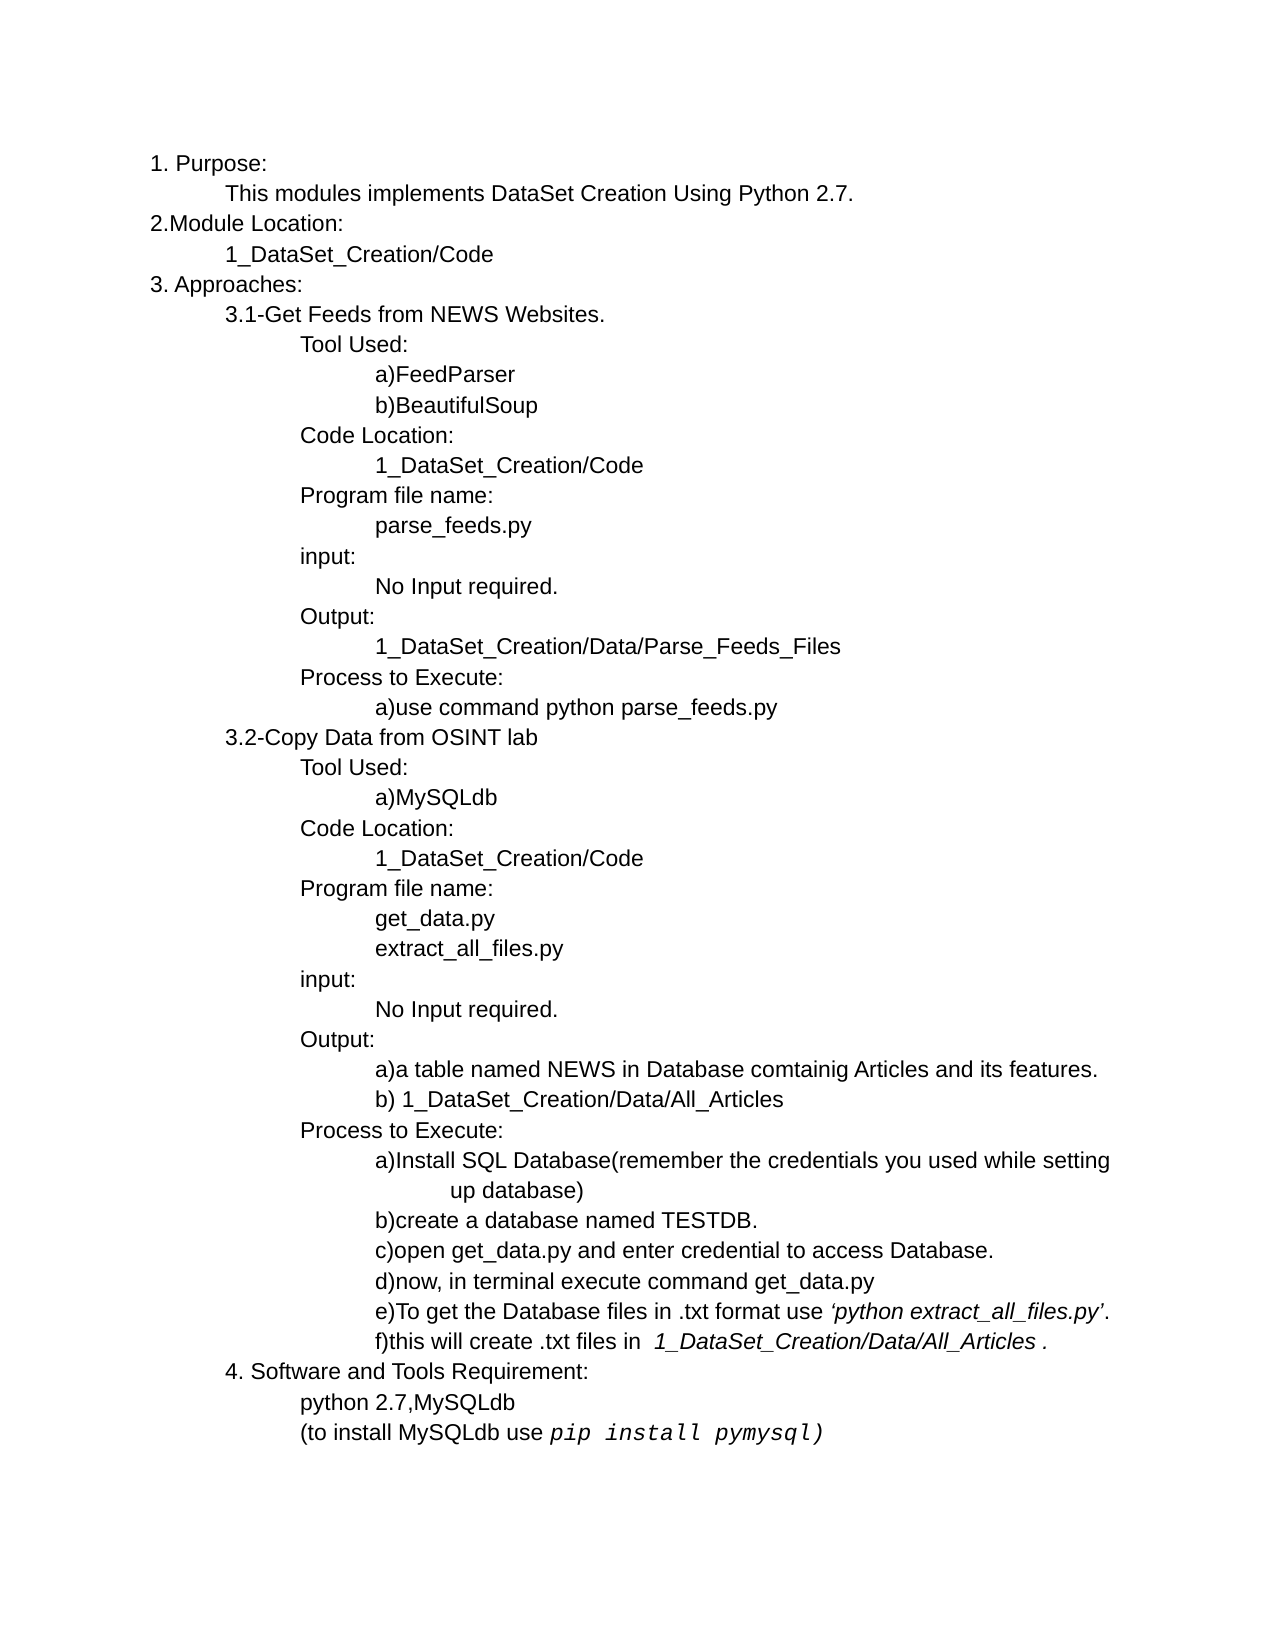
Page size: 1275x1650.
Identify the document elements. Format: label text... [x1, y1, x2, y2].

text Process to Execute: [150, 1117, 1125, 1143]
text This modules implements DataSet Creation Using Python 2.7. [150, 180, 1125, 207]
text (to install MySQLdb use pip install pymysql) [150, 1419, 1125, 1447]
text Output: [150, 603, 1125, 629]
text 3.1-Get Feeds from NEWS Websites. [150, 301, 1125, 327]
text Process to Execute: [150, 663, 1125, 690]
text 3. Approaches: [150, 271, 1125, 297]
text 1_DataSet_Creation/Code [150, 241, 1125, 267]
text a)a table named NEWS in Database comtainig Articles and its features. [150, 1056, 1125, 1083]
text Program file name: [150, 875, 1125, 901]
text Code Location: [150, 422, 1125, 448]
text Tool Used: [150, 331, 1125, 358]
text b) 1_DataSet_Creation/Data/All_Articles [150, 1086, 1125, 1113]
text 3.2-Copy Data from OSINT lab [150, 724, 1125, 750]
text get_data.py [150, 905, 1125, 932]
text 1_DataSet_Creation/Data/Parse_Feeds_Files [150, 633, 1125, 660]
text d)now, in terminal execute command get_data.py [150, 1268, 1125, 1294]
text a)MySQLdb [150, 784, 1125, 811]
text No Input required. [150, 996, 1125, 1022]
text Code Location: [150, 814, 1125, 841]
text 2.Module Location: [150, 210, 1125, 237]
text 1_DataSet_Creation/Code [150, 452, 1125, 478]
text extract_all_files.py [150, 935, 1125, 962]
text c)open get_data.py and enter credential to access Database. [150, 1237, 1125, 1264]
text Program file name: [150, 482, 1125, 509]
text input: [150, 543, 1125, 569]
text b)create a database named TESTDB. [150, 1207, 1125, 1234]
text input: [150, 966, 1125, 992]
text 1_DataSet_Creation/Code [150, 845, 1125, 871]
text python 2.7,MySQLdb [150, 1388, 1125, 1415]
text a)use command python parse_feeds.py [150, 694, 1125, 720]
text No Input required. [150, 573, 1125, 599]
text Tool Used: [150, 754, 1125, 781]
text b)BeautifulSoup [150, 392, 1125, 418]
text 1. Purpose: [150, 150, 1125, 176]
text f)this will create .txt files in 1_DataSet_Creation/Data/All_Articles . [150, 1328, 1125, 1354]
text Output: [150, 1026, 1125, 1052]
text parse_feeds.py [150, 512, 1125, 539]
text 4. Software and Tools Requirement: [150, 1358, 1125, 1385]
text e)To get the Database files in .txt format use ‘python extract_all_files.py’. [150, 1298, 1125, 1324]
text a)Install SQL Database(remember the credentials you used while setting up database) [150, 1147, 1125, 1203]
text a)FeedParser [150, 361, 1125, 388]
